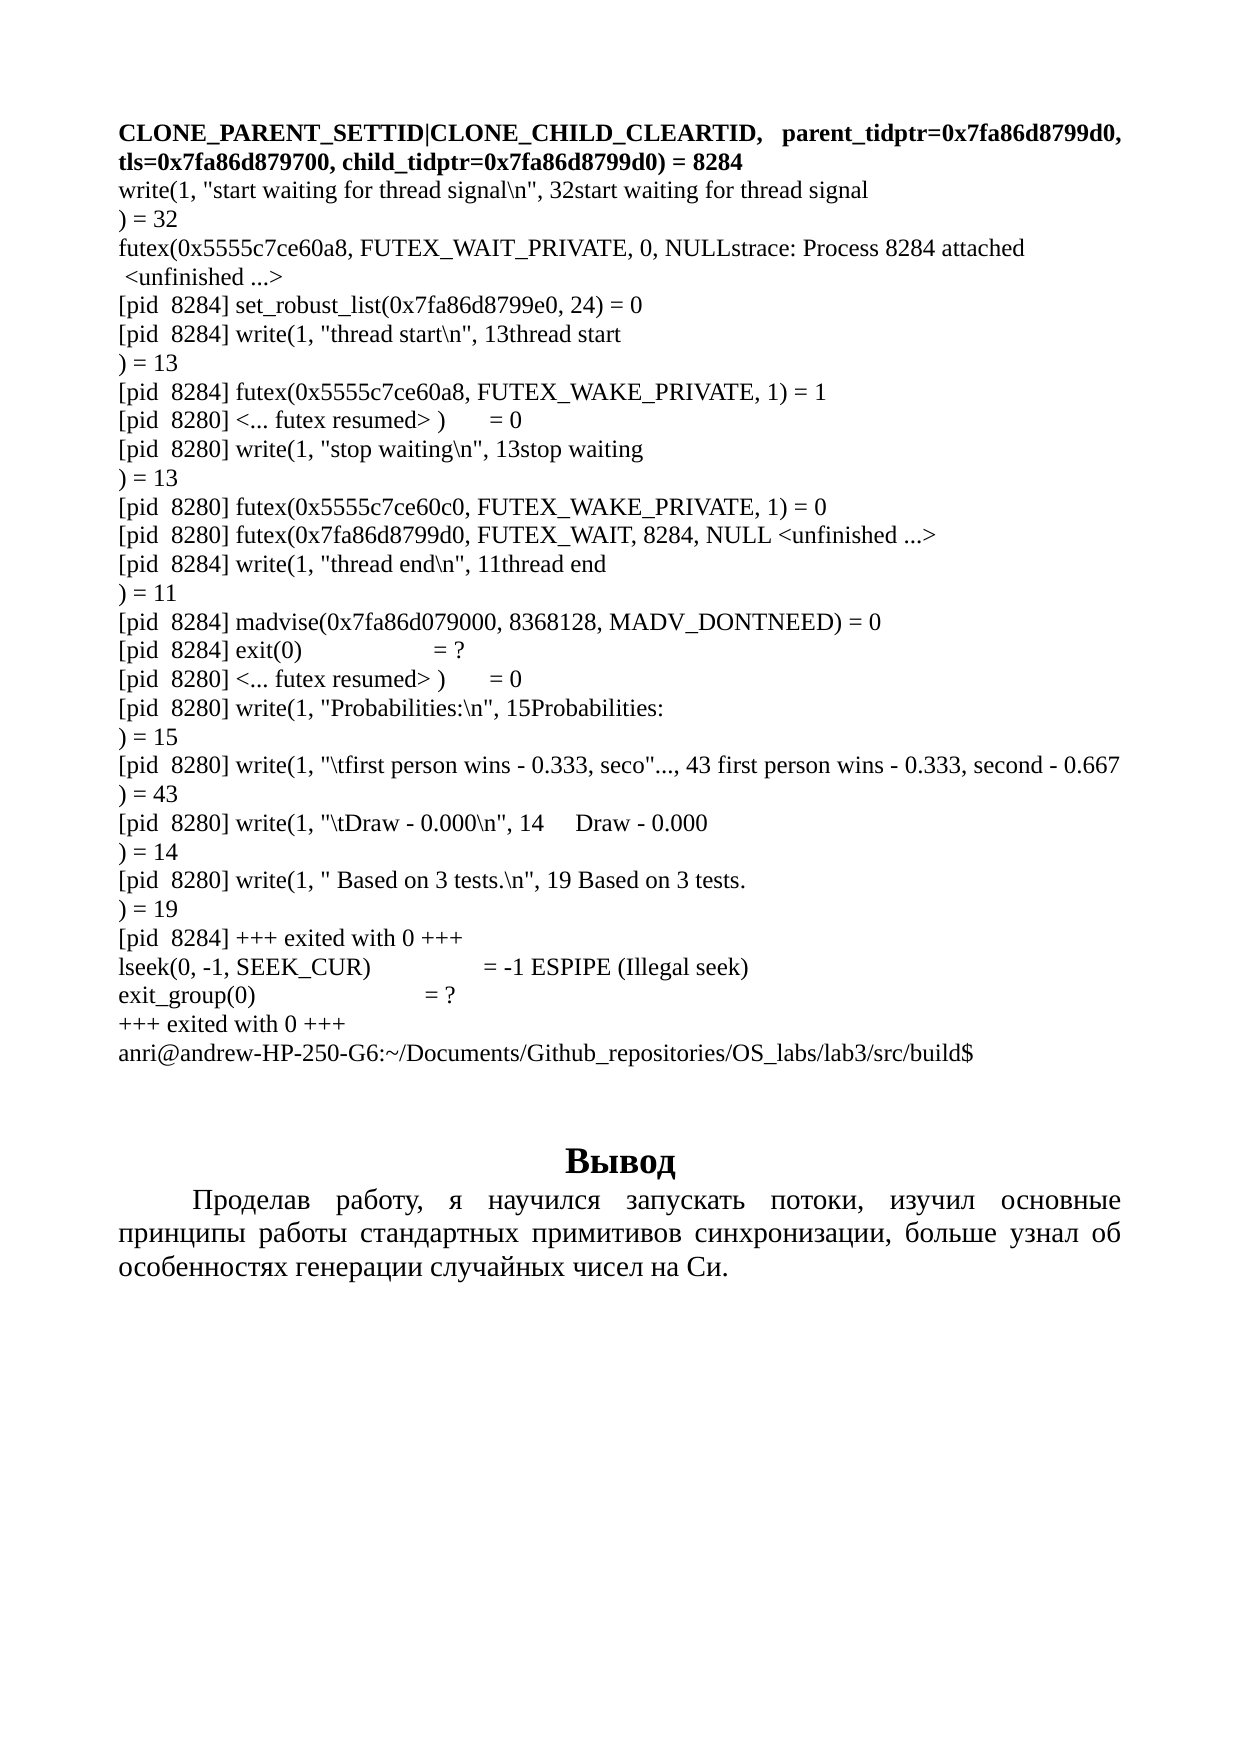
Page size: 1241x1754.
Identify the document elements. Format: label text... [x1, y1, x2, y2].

text [pid 8284] madvise(0x7fa86d079000, 8368128, MADV_DONTNEED) = 0 [118, 607, 1122, 636]
text lseek(0, -1, SEEK_CUR) = -1 ESPIPE (Illegal seek) [118, 952, 1122, 981]
text [pid 8284] exit(0) = ? [118, 636, 1122, 664]
text ) = 14 [118, 837, 1122, 866]
text [pid 8280] write(1, "\tDraw - 0.000\n", 14 Draw - 0.000 [118, 808, 1122, 837]
text ) = 32 [118, 204, 1122, 233]
text [pid 8280] write(1, "\tfirst person wins - 0.333, seco"..., 43 first person wins - 0.333, second - 0.667 [118, 751, 1122, 779]
text [pid 8284] write(1, "thread end\n", 11thread end [118, 549, 1122, 578]
text ) = 13 [118, 348, 1122, 377]
text [pid 8280] write(1, " Based on 3 tests.\n", 19 Based on 3 tests. [118, 866, 1122, 894]
text ) = 13 [118, 463, 1122, 492]
text [pid 8284] futex(0x5555c7ce60a8, FUTEX_WAKE_PRIVATE, 1) = 1 [118, 377, 1122, 406]
text [pid 8280] <... futex resumed> ) = 0 [118, 664, 1122, 693]
text exit_group(0) = ? [118, 981, 1122, 1009]
text anri@andrew-HP-250-G6:~/Documents/Github_repositories/OS_labs/lab3/src/build$ [118, 1038, 1122, 1067]
text [pid 8284] set_robust_list(0x7fa86d8799e0, 24) = 0 [118, 291, 1122, 319]
text [pid 8280] write(1, "Probabilities:\n", 15Probabilities: [118, 693, 1122, 722]
text <unfinished ...> [118, 262, 1122, 291]
text CLONE_PARENT_SETTID|CLONE_CHILD_CLEARTID, parent_tidptr=0x7fa86d8799d0, tls=0x7fa86d879700, child_tidptr=0x7fa86d8799d0) = 8284 [118, 118, 1122, 176]
text [pid 8280] <... futex resumed> ) = 0 [118, 406, 1122, 434]
text Вывод [118, 1139, 1122, 1182]
text [pid 8280] futex(0x5555c7ce60c0, FUTEX_WAKE_PRIVATE, 1) = 0 [118, 492, 1122, 521]
text +++ exited with 0 +++ [118, 1009, 1122, 1038]
text futex(0x5555c7ce60a8, FUTEX_WAIT_PRIVATE, 0, NULLstrace: Process 8284 attached [118, 233, 1122, 262]
text ) = 43 [118, 779, 1122, 808]
text [pid 8284] +++ exited with 0 +++ [118, 923, 1122, 952]
text Проделав работу, я научился запускать потоки, изучил основные принципы работы стандартных примитивов синхронизации, больше узнал об особенностях генерации случайных чисел на Си. [118, 1182, 1122, 1282]
text ) = 11 [118, 578, 1122, 607]
text write(1, "start waiting for thread signal\n", 32start waiting for thread signal [118, 176, 1122, 204]
text [pid 8280] write(1, "stop waiting\n", 13stop waiting [118, 434, 1122, 463]
text [pid 8280] futex(0x7fa86d8799d0, FUTEX_WAIT, 8284, NULL <unfinished ...> [118, 521, 1122, 549]
text ) = 15 [118, 722, 1122, 751]
text ) = 19 [118, 894, 1122, 923]
text [pid 8284] write(1, "thread start\n", 13thread start [118, 319, 1122, 348]
